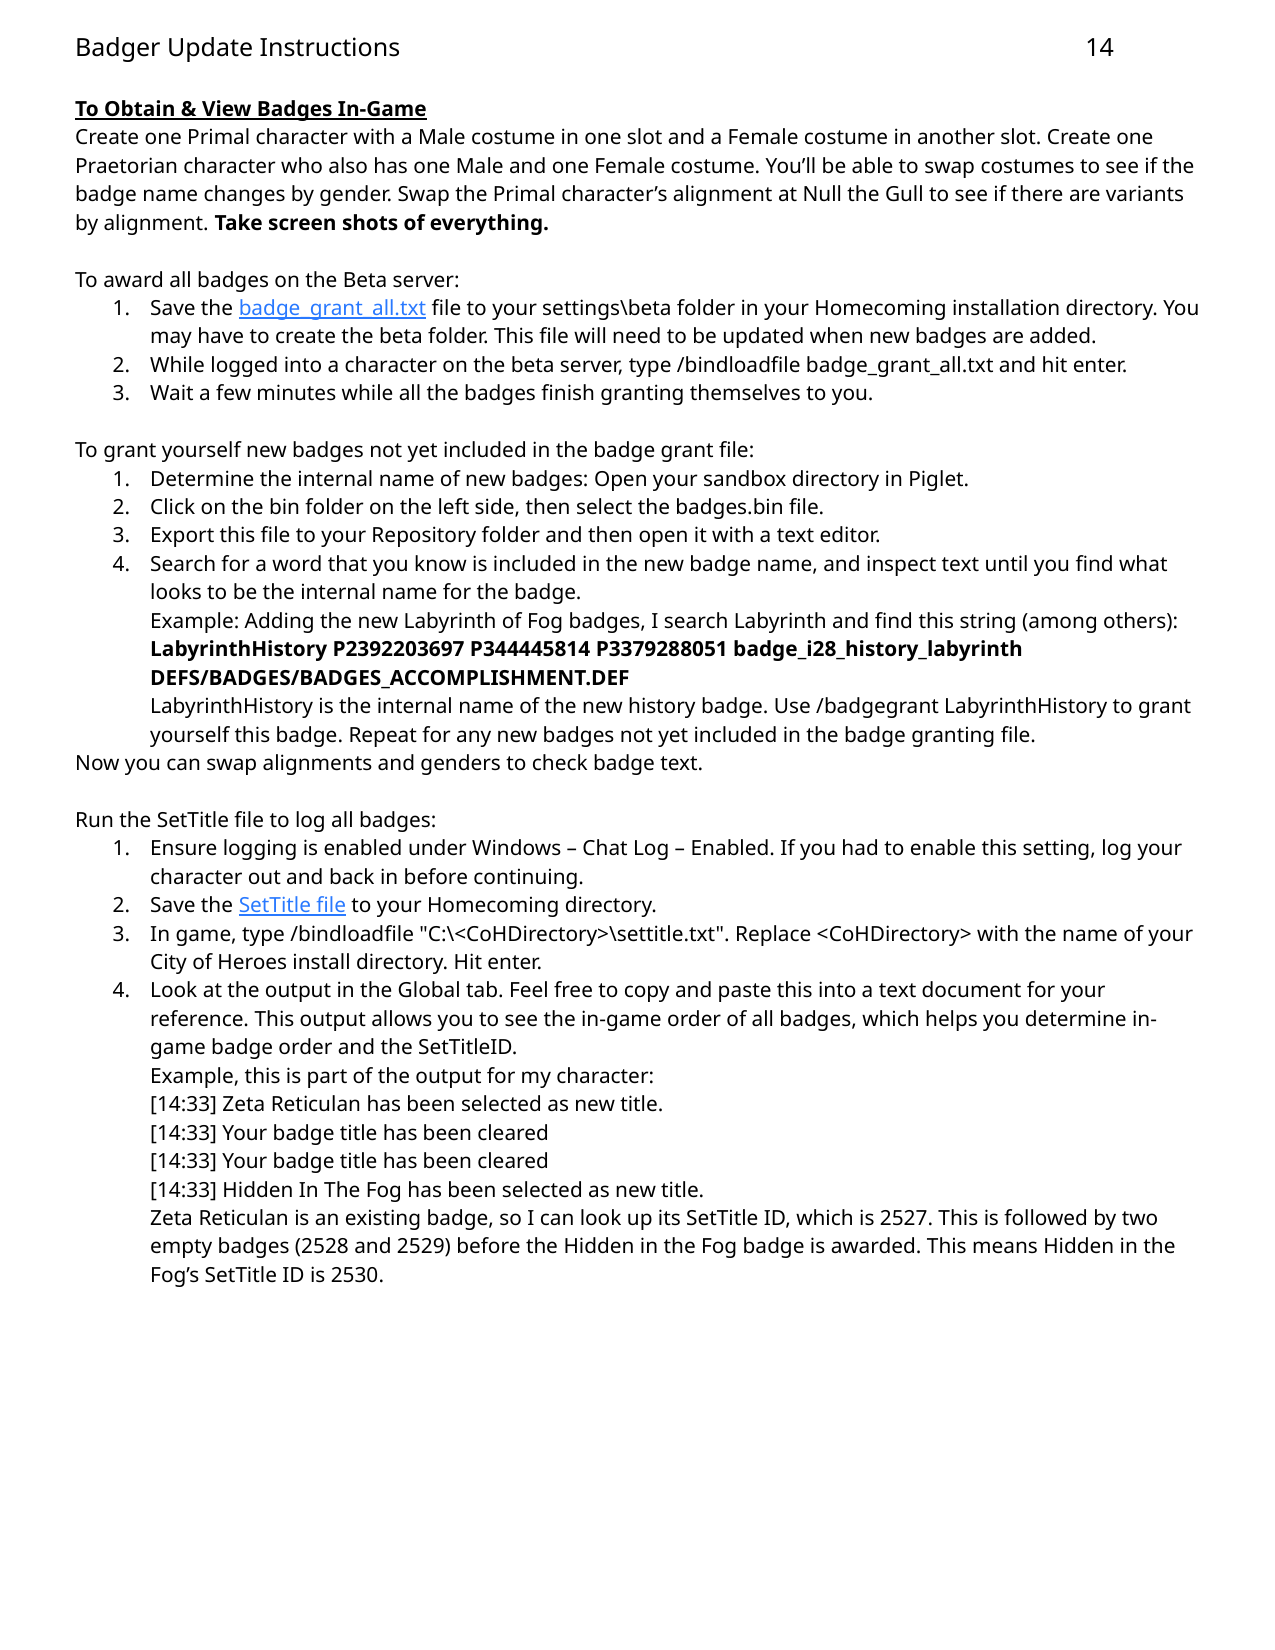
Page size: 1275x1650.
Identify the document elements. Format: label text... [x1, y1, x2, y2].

list Look at the output in the Global tab. Feel free to copy and paste this into a text document for your reference. This output allows you to see the in-game order of all badges, which helps you determine in-game badge order and the SetTitleID. Example, this is part of the output for my character: [14:33] Zeta Reticulan has been selected as new title. [14:33] Your badge title has been cleared [14:33] Your badge title has been cleared [14:33] Hidden In The Fog has been selected as new title. Zeta Reticulan is an existing badge, so I can look up its SetTitle ID, which is 2527. This is followed by two empty badges (2528 and 2529) before the Hidden in the Fog badge is awarded. This means Hidden in the Fog’s SetTitle ID is 2530. [112, 976, 1200, 1288]
list In game, type /bindloadfile "C:\<CoHDirectory>\settitle.txt". Replace <CoHDirectory> with the name of your City of Heroes install directory. Hit enter. [112, 919, 1200, 976]
list Ensure logging is enabled under Windows – Chat Log – Enabled. If you had to enable this setting, log your character out and back in before continuing. [112, 833, 1200, 890]
text To award all badges on the Beta server: [75, 265, 1200, 293]
text Create one Primal character with a Male costume in one slot and a Female costume in another slot. Create one Praetorian character who also has one Male and one Female costume. You’ll be able to swap costumes to see if the badge name changes by gender. Swap the Primal character’s alignment at Null the Gull to see if there are variants by alignment. Take screen shots of everything. [75, 122, 1200, 236]
list Export this file to your Repository folder and then open it with a text editor. [112, 521, 1200, 549]
list Search for a word that you know is included in the new badge name, and inspect text until you find what looks to be the internal name for the badge. Example: Adding the new Labyrinth of Fog badges, I search Labyrinth and find this string (among others): LabyrinthHistory P2392203697 P344445814 P3379288051 badge_i28_history_labyrinth DEFS/BADGES/BADGES_ACCOMPLISHMENT.DEF LabyrinthHistory is the internal name of the new history badge. Use /badgegrant LabyrinthHistory to grant yourself this badge. Repeat for any new badges not yet included in the badge granting file. [112, 549, 1200, 748]
list Save the SetTitle file to your Homecoming directory. [112, 890, 1200, 919]
list Wait a few minutes while all the badges finish granting themselves to you. [112, 378, 1200, 407]
text Now you can swap alignments and genders to check badge text. [75, 748, 1200, 777]
text Run the SetTitle file to log all badges: [75, 805, 1200, 833]
list Save the badge_grant_all.txt file to your settings\beta folder in your Homecoming installation directory. You may have to create the beta folder. This file will need to be updated when new badges are added. [112, 293, 1200, 350]
text To grant yourself new badges not yet included in the badge grant file: [75, 435, 1200, 464]
list While logged into a character on the beta server, type /bindloadfile badge_grant_all.txt and hit enter. [112, 350, 1200, 378]
text To Obtain & View Badges In-Game [75, 94, 1200, 122]
list Determine the internal name of new badges: Open your sandbox directory in Piglet. [112, 464, 1200, 492]
list Click on the bin folder on the left side, then select the badges.bin file. [112, 492, 1200, 521]
